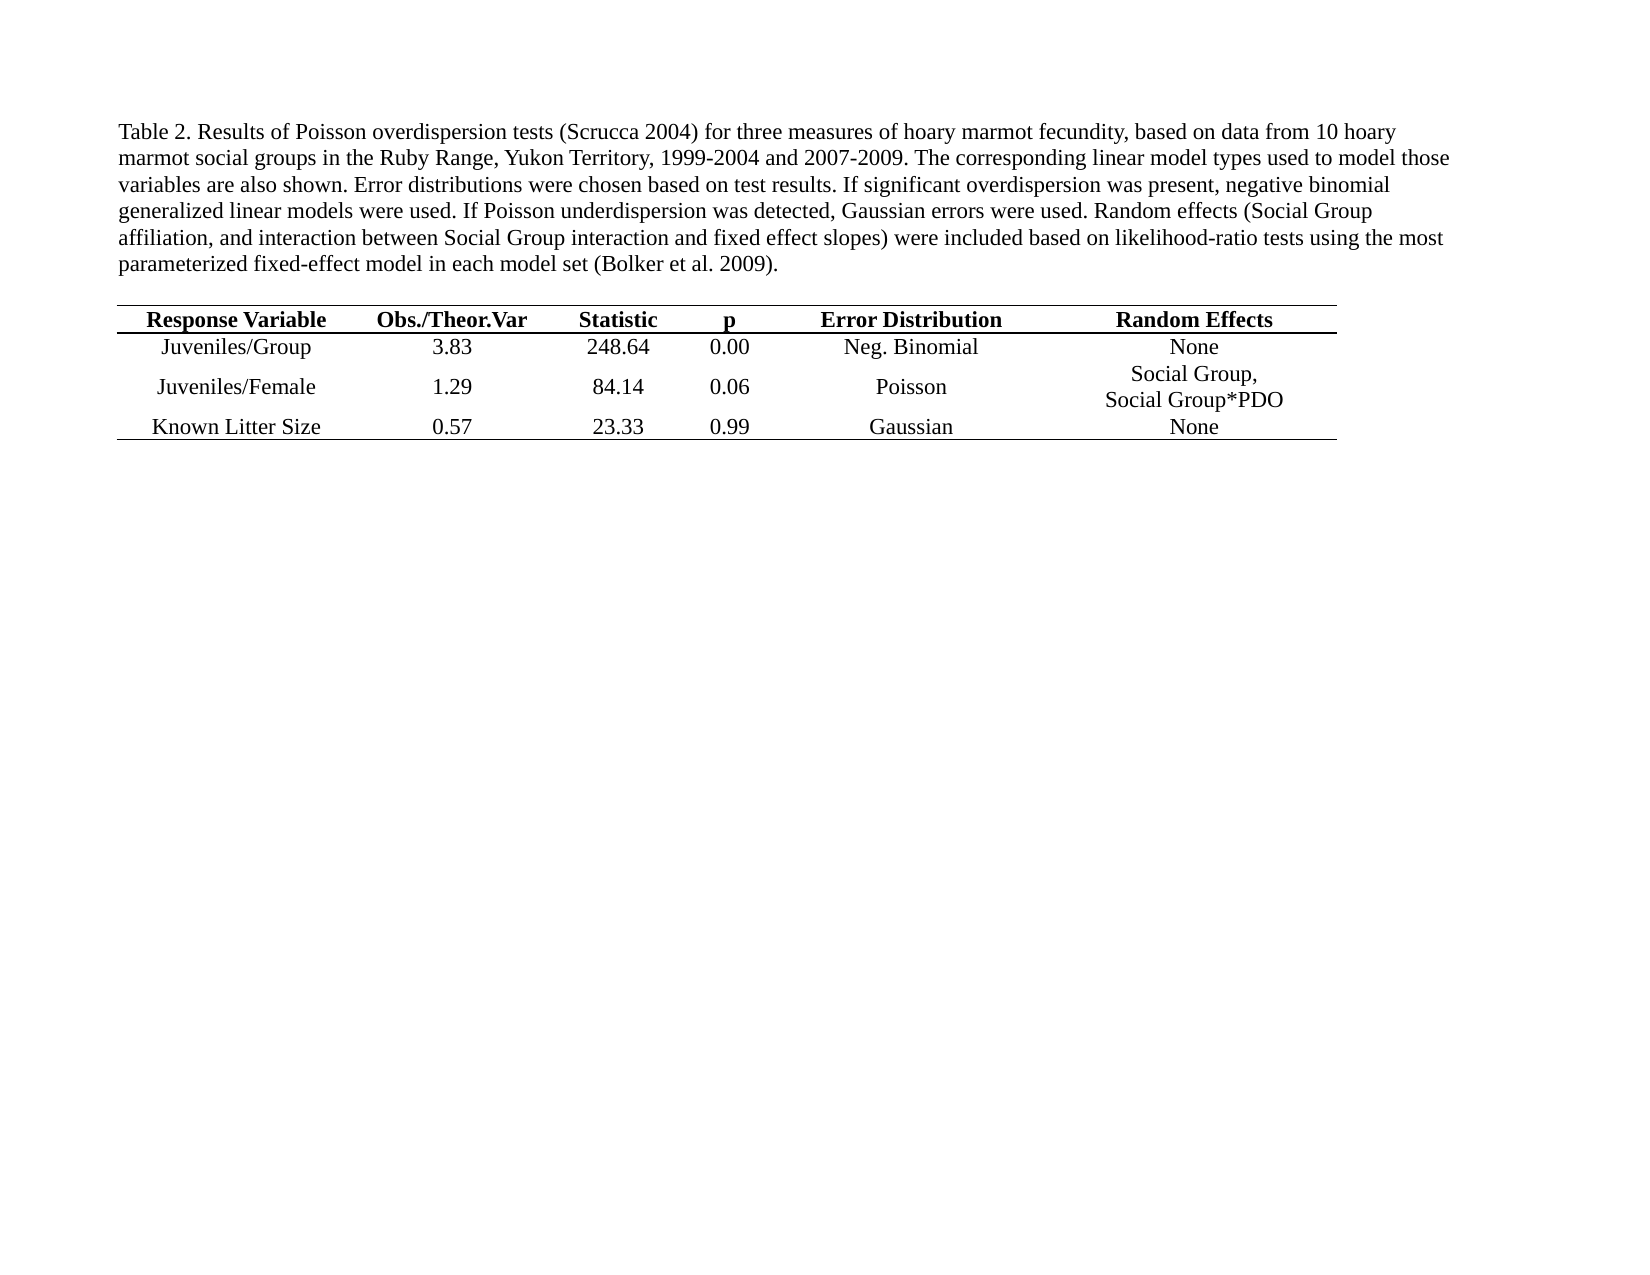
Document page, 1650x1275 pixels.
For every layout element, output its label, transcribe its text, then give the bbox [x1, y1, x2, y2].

table_cell Social Group, Social Group*PDO [1052, 360, 1337, 412]
table_cell Known Litter Size [117, 412, 356, 439]
table_cell 0.06 [688, 360, 771, 412]
table_cell Juveniles/Group [117, 334, 356, 360]
table_cell 248.64 [548, 334, 688, 360]
table_cell Gaussian [771, 412, 1052, 439]
table_header Obs./Theor.Var [356, 306, 548, 332]
table_cell Poisson [771, 360, 1052, 412]
table_header Statistic [548, 306, 688, 332]
table_cell None [1052, 334, 1337, 360]
table_header Error Distribution [771, 306, 1052, 332]
table_cell 23.33 [548, 412, 688, 439]
table_header p [688, 306, 771, 332]
table_cell 0.57 [356, 412, 548, 439]
table_cell None [1052, 412, 1337, 439]
table_cell 84.14 [548, 360, 688, 412]
text Table 2. Results of Poisson overdispersion tests (Scrucca 2004) for three measures of hoary marmot fecundity, based on data from 10 hoary marmot social groups in the Ruby Range, Yukon Territory, 1999-2004 and 2007-2009. The corresponding linear model types used to model those variables are also shown. Error distributions were chosen based on test results. If significant overdispersion was present, negative binomial generalized linear models were used. If Poisson underdispersion was detected, Gaussian errors were used. Random effects (Social Group affiliation, and interaction between Social Group interaction and fixed effect slopes) were included based on likelihood-ratio tests using the most parameterized fixed-effect model in each model set (Bolker et al. 2009). [118, 118, 1474, 276]
table_cell Juveniles/Female [117, 360, 356, 412]
table_cell Neg. Binomial [771, 334, 1052, 360]
table_cell 0.99 [688, 412, 771, 439]
table_header Response Variable [117, 306, 356, 332]
table_cell 0.00 [688, 334, 771, 360]
table_cell 1.29 [356, 360, 548, 412]
table_cell 3.83 [356, 334, 548, 360]
table_header Random Effects [1052, 306, 1337, 332]
